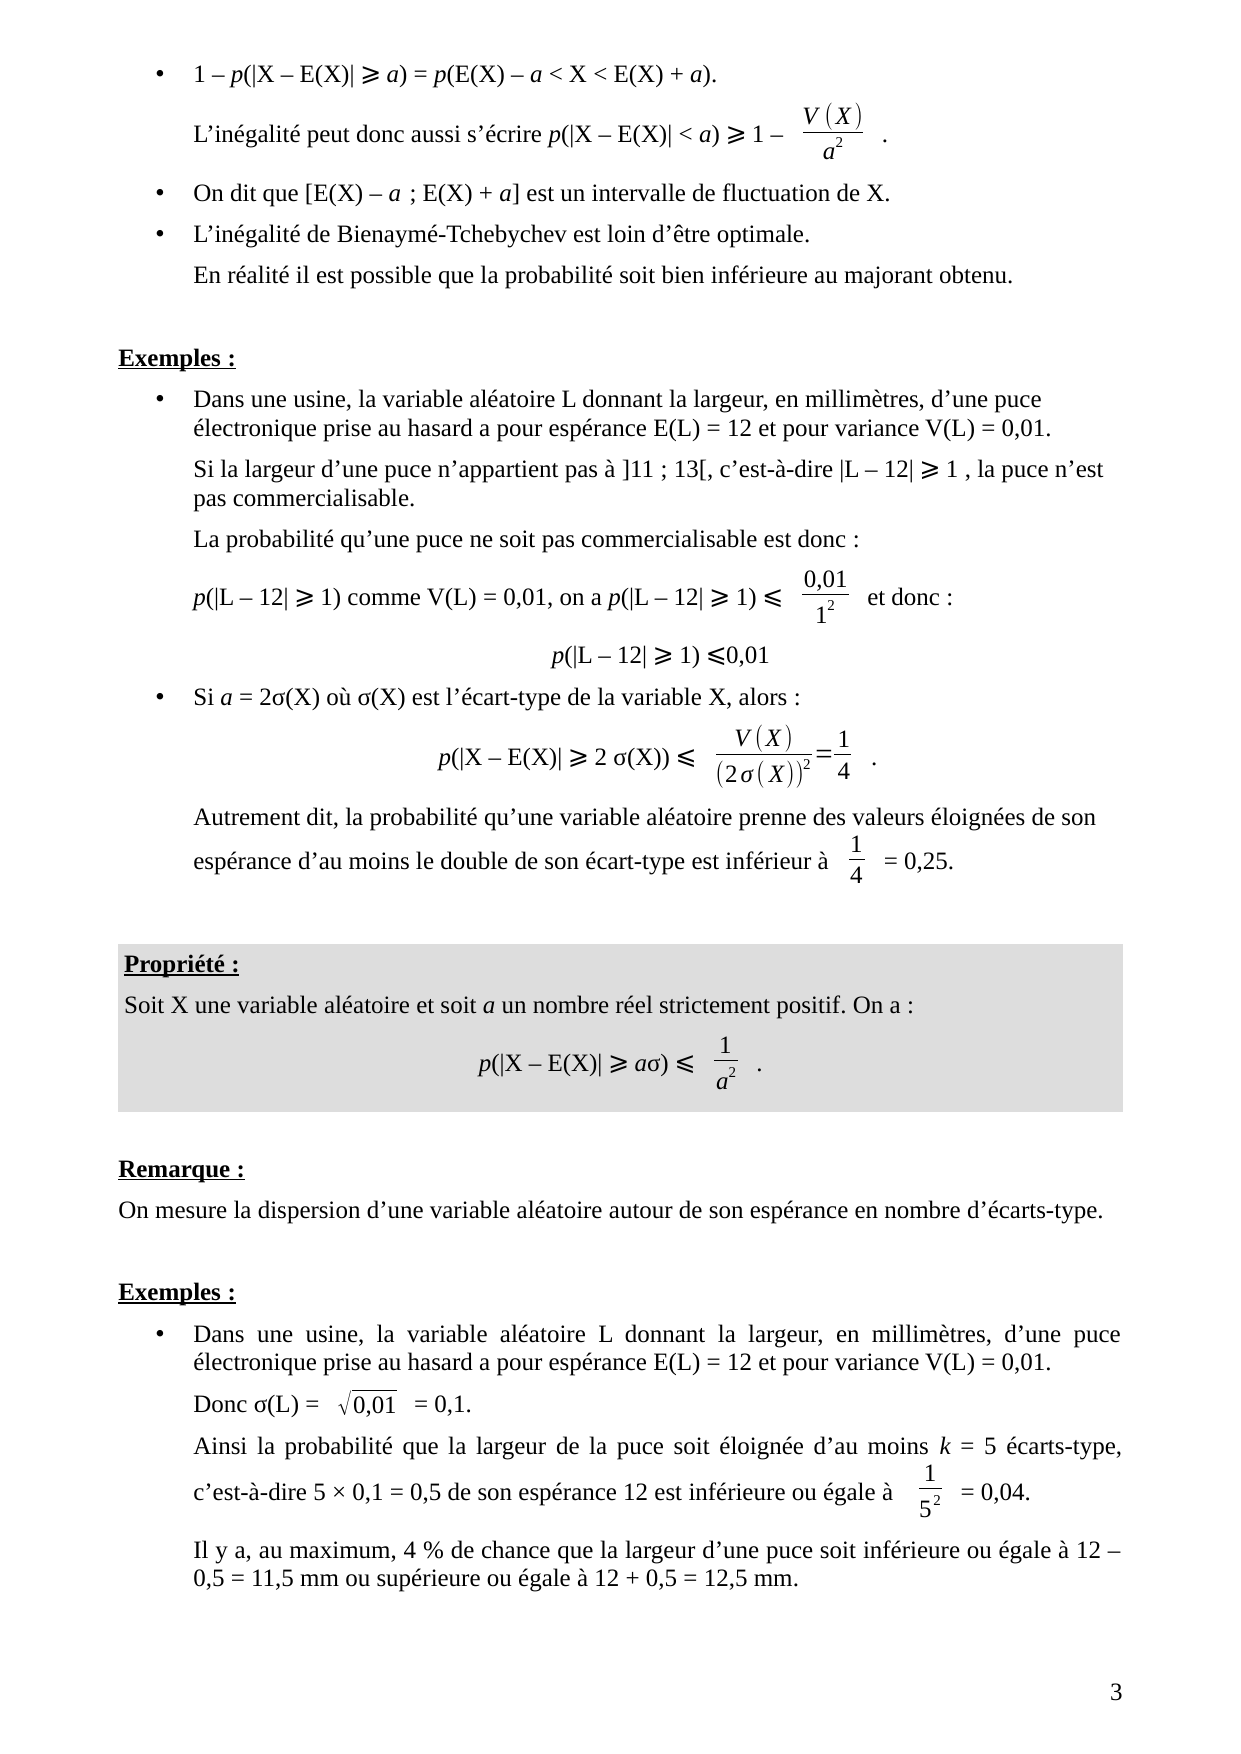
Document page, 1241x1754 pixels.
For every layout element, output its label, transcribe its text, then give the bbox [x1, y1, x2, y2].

list L’inégalité de Bienaymé-Tchebychev est loin d’être optimale. [156, 219, 1122, 248]
list p(|L – 12| ⩾ 1) ⩽0,01 [156, 640, 1122, 669]
list Il y a, au maximum, 4 % de chance que la largeur d’une puce soit inférieure ou égale à 12 – 0,5 = 11,5 mm ou supérieure ou égale à 12 + 0,5 = 12,5 mm. [156, 1535, 1122, 1592]
list 1 – p(|X – E(X)| ⩾ a) = p(E(X) – a < X < E(X) + a). [156, 59, 1122, 88]
list p(|L – 12| ⩾ 1) comme V(L) = 0,01, on a p(|L – 12| ⩾ 1) ⩽et donc : [156, 565, 1122, 628]
list L’inégalité peut donc aussi s’écrire p(|X – E(X)| < a) ⩾ 1 –. [156, 101, 1122, 165]
list Donc σ(L) == 0,1. [156, 1389, 1122, 1418]
list Ainsi la probabilité que la largeur de la puce soit éloignée d’au moins k = 5 écarts-type, c’est-à-dire 5 × 0,1 = 0,5 de son espérance 12 est inférieure ou égale à = 0,04. [156, 1431, 1122, 1522]
list Dans une usine, la variable aléatoire L donnant la largeur, en millimètres, d’une puce électronique prise au hasard a pour espérance E(L) = 12 et pour variance V(L) = 0,01. [156, 384, 1122, 442]
list On dit que [E(X) – a ; E(X) + a] est un intervalle de fluctuation de X. [156, 178, 1122, 207]
list Si a = 2σ(X) où σ(X) est l’écart-type de la variable X, alors : [156, 682, 1122, 710]
text On mesure la dispersion d’une variable aléatoire autour de son espérance en nombre d’écarts-type. [118, 1195, 1122, 1224]
list Autrement dit, la probabilité qu’une variable aléatoire prenne des valeurs éloignées de son espérance d’au moins le double de son écart-type est inférieur à= 0,25. [156, 802, 1122, 890]
table_header Propriété : Soit X une variable aléatoire et soit a un nombre réel strictement positif. On a : p(|X – E(X)| ⩾ aσ) ⩽. [118, 944, 1123, 1112]
list En réalité il est possible que la probabilité soit bien inférieure au majorant obtenu. [156, 260, 1122, 289]
text Remarque : [118, 1154, 1122, 1182]
list La probabilité qu’une puce ne soit pas commercialisable est donc : [156, 524, 1122, 553]
list p(|X – E(X)| ⩾ 2 σ(X)) ⩽. [156, 723, 1122, 789]
text Exemples : [118, 343, 1122, 372]
text Exemples : [118, 1277, 1122, 1306]
list Si la largeur d’une puce n’appartient pas à ]11 ; 13[, c’est-à-dire |L – 12| ⩾ 1 , la puce n’est pas commercialisable. [156, 454, 1122, 512]
list Dans une usine, la variable aléatoire L donnant la largeur, en millimètres, d’une puce électronique prise au hasard a pour espérance E(L) = 12 et pour variance V(L) = 0,01. [156, 1319, 1122, 1376]
